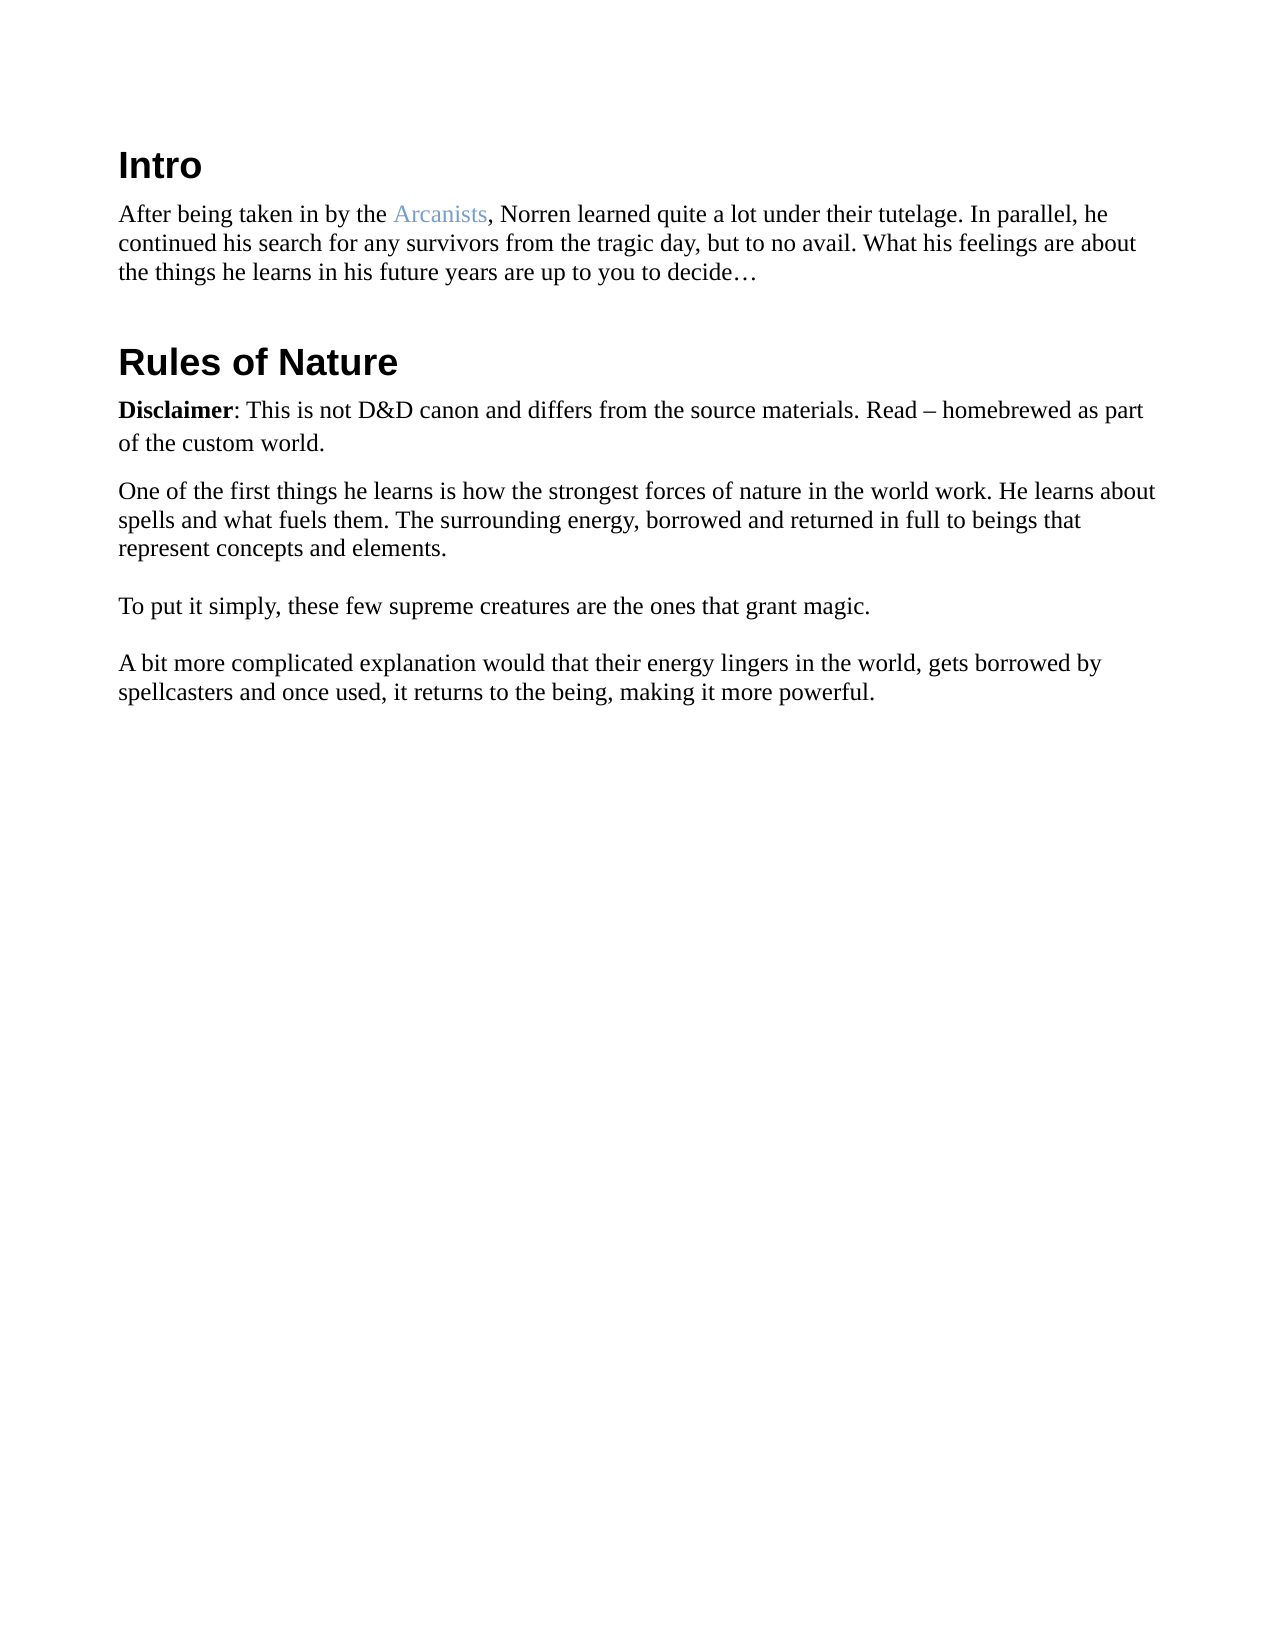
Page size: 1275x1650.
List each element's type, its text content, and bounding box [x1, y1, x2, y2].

text A bit more complicated explanation would that their energy lingers in the world, gets borrowed by spellcasters and once used, it returns to the being, making it more powerful. [118, 648, 1157, 706]
text One of the first things he learns is how the strongest forces of nature in the world work. He learns about spells and what fuels them. The surrounding energy, borrowed and returned in full to beings that represent concepts and elements. [118, 476, 1157, 562]
text After being taken in by the Arcanists, Norren learned quite a lot under their tutelage. In parallel, he continued his search for any survivors from the tragic day, but to no avail. What his feelings are about the things he learns in his future years are up to you to decide… [118, 199, 1157, 286]
subtitle Intro [118, 143, 1157, 187]
text Disclaimer: This is not D&D canon and differs from the source materials. Read – homebrewed as part of the custom world. [118, 395, 1157, 457]
text To put it simply, these few supreme creatures are the ones that grant magic. [118, 591, 1157, 620]
subtitle Rules of Nature [118, 339, 1157, 383]
